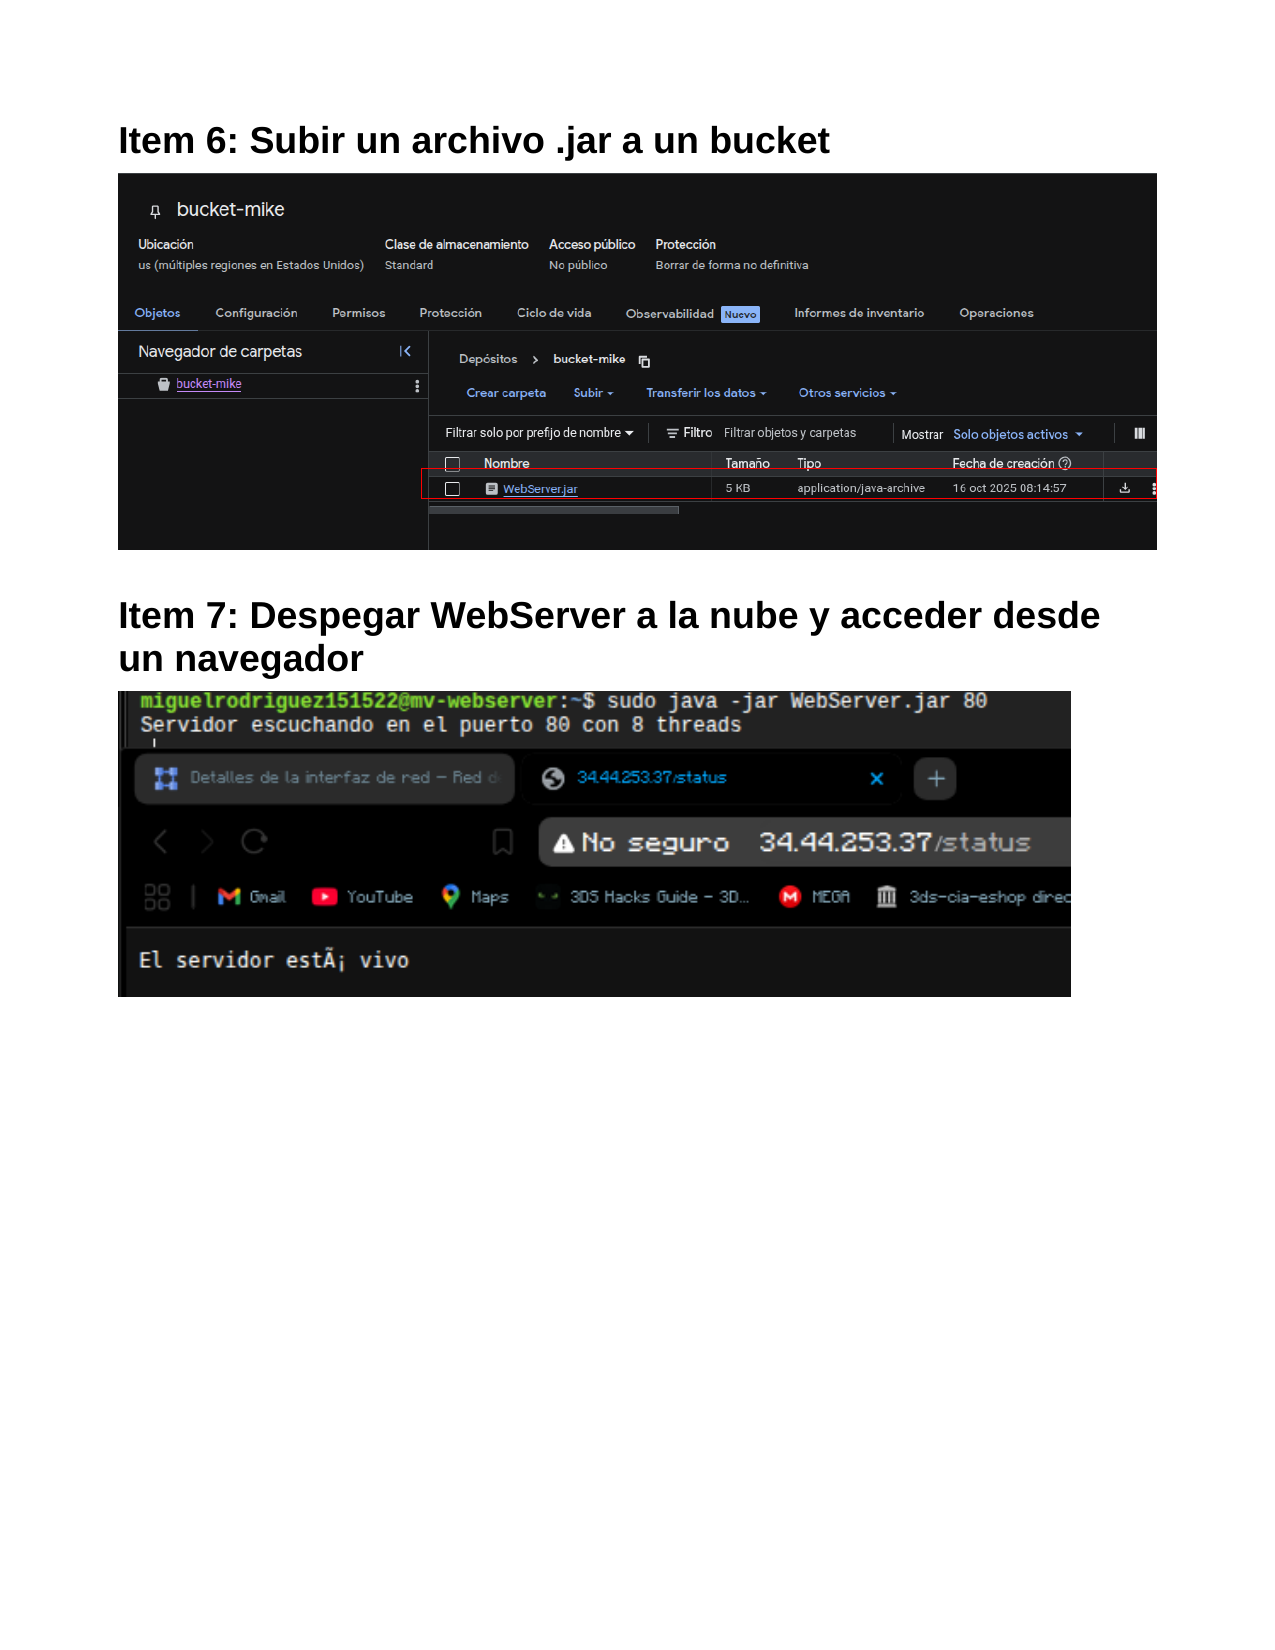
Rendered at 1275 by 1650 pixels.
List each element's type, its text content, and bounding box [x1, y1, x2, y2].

subtitle Item 6: Subir un archivo .jar a un bucket [118, 118, 1157, 161]
subtitle Item 7: Despegar WebServer a la nube y acceder desde un navegador [118, 593, 1157, 679]
picture [118, 173, 1157, 550]
picture [118, 691, 1071, 997]
picture [422, 469, 1156, 498]
